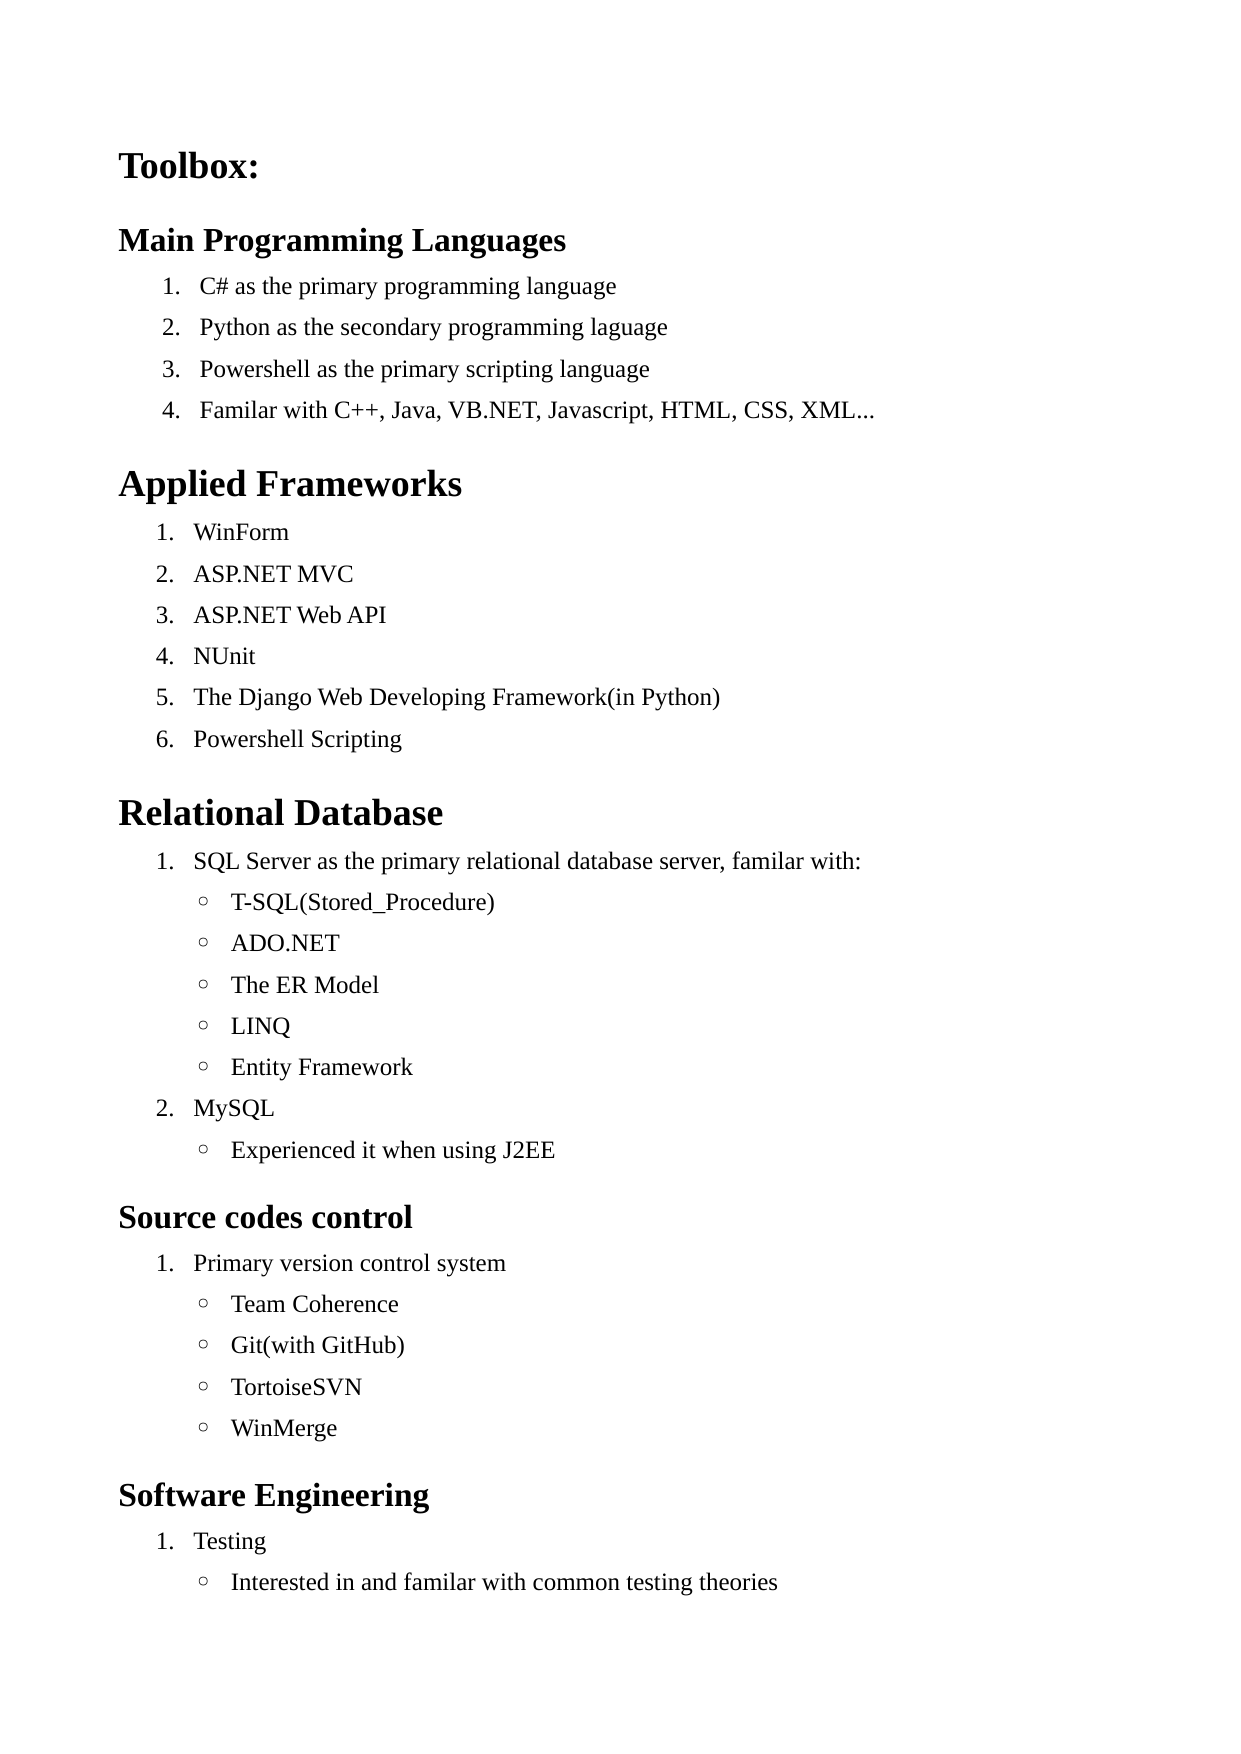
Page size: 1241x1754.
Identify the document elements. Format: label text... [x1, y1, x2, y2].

list Powershell as the primary scripting language [162, 354, 1122, 382]
list T-SQL(Stored_Procedure) [193, 887, 1122, 916]
list Primary version control system [156, 1248, 1122, 1277]
list MySQL [156, 1093, 1122, 1122]
list C# as the primary programming language [162, 271, 1122, 300]
list ASP.NET Web API [156, 600, 1122, 629]
list Testing [156, 1526, 1122, 1555]
list WinForm [156, 517, 1122, 546]
list ASP.NET MVC [156, 559, 1122, 587]
subtitle Main Programming Languages [118, 220, 1122, 259]
list Entity Framework [193, 1052, 1122, 1081]
subtitle Toolbox: [118, 143, 1122, 187]
list Python as the secondary programming laguage [162, 312, 1122, 341]
list Team Coherence [193, 1289, 1122, 1318]
list TortoiseSVN [193, 1372, 1122, 1401]
list The ER Model [193, 970, 1122, 998]
subtitle Source codes control [118, 1197, 1122, 1236]
list Git(with GitHub) [193, 1331, 1122, 1359]
list NUnit [156, 641, 1122, 670]
list Powershell Scripting [156, 724, 1122, 752]
list ADO.NET [193, 928, 1122, 957]
list Interested in and familar with common testing theories [193, 1567, 1122, 1596]
list Experienced it when using J2EE [193, 1135, 1122, 1163]
subtitle Relational Database [118, 790, 1122, 833]
list SQL Server as the primary relational database server, familar with: [156, 846, 1122, 875]
subtitle Software Engineering [118, 1475, 1122, 1514]
list Familar with C++, Java, VB.NET, Javascript, HTML, CSS, XML... [162, 395, 1122, 424]
subtitle Applied Frameworks [118, 461, 1122, 505]
list The Django Web Developing Framework(in Python) [156, 682, 1122, 711]
list LINQ [193, 1011, 1122, 1040]
list WinMerge [193, 1413, 1122, 1442]
